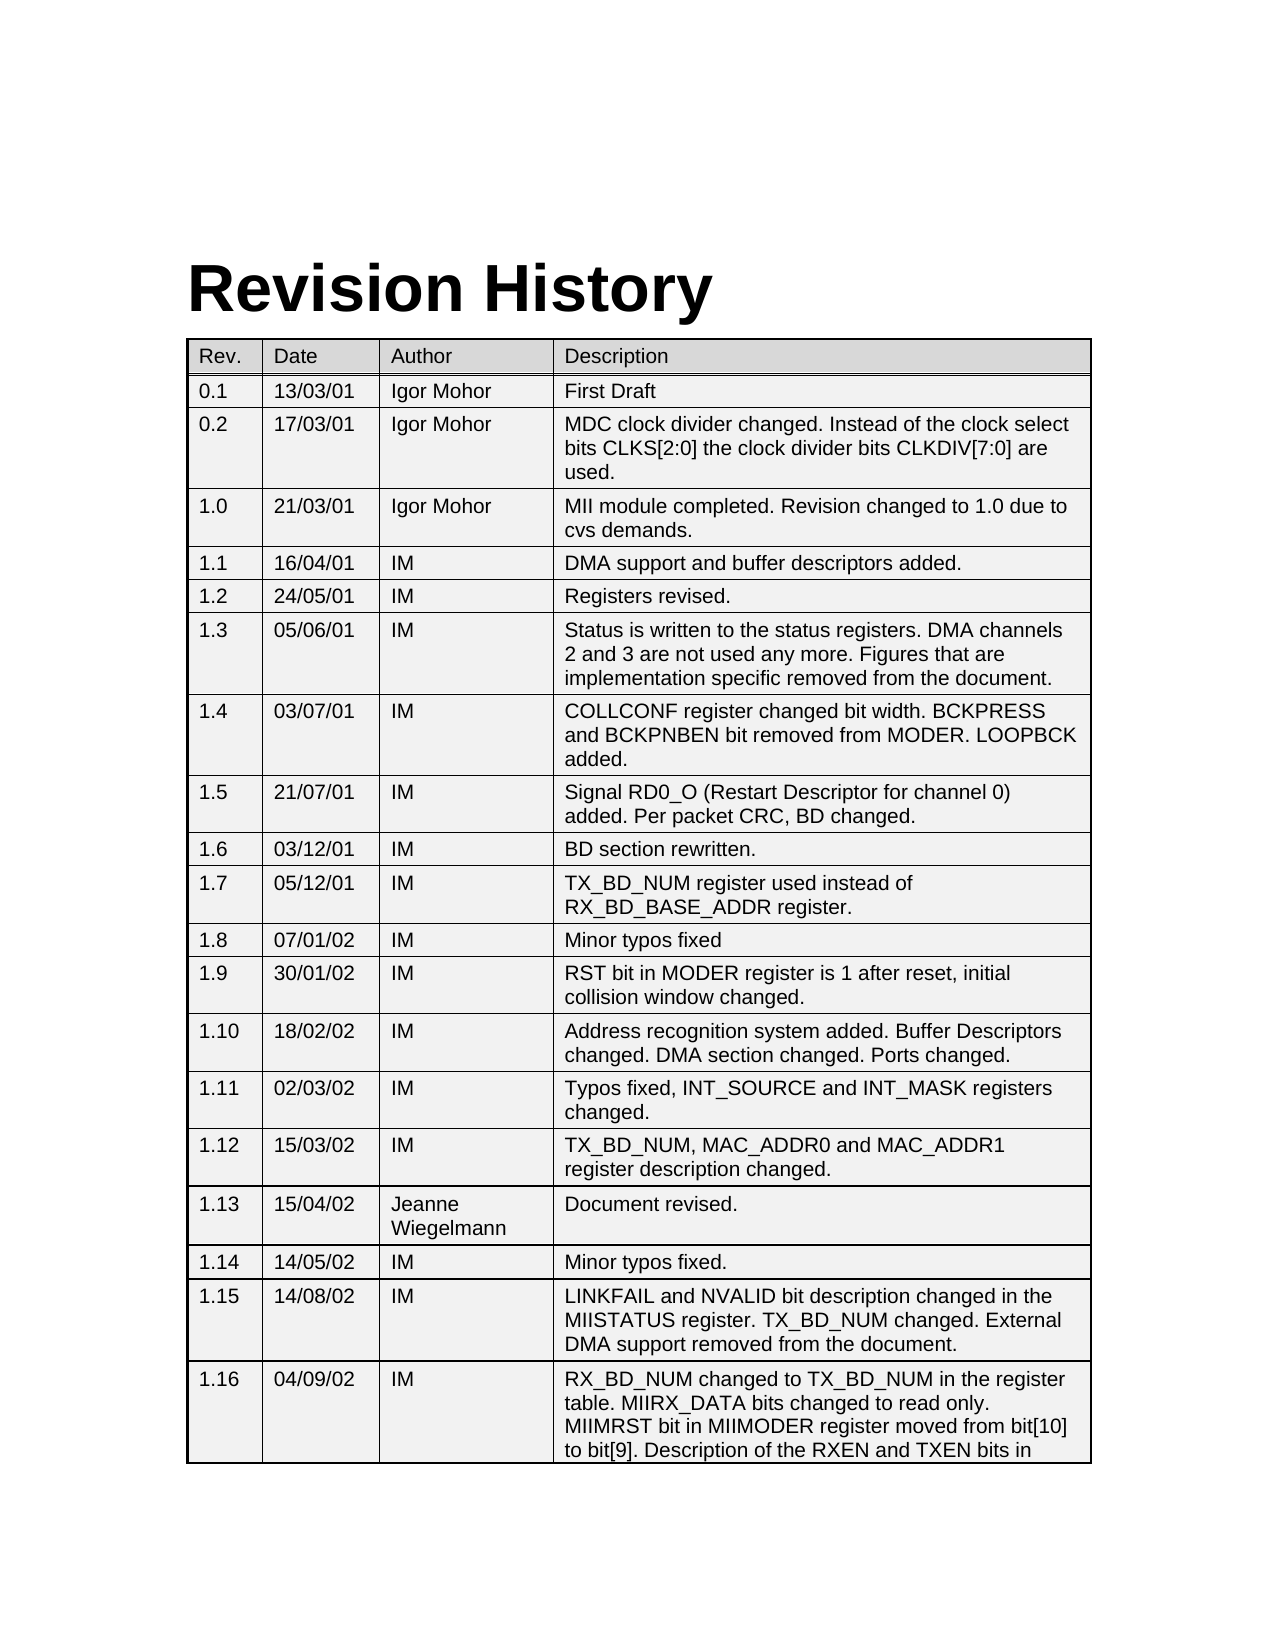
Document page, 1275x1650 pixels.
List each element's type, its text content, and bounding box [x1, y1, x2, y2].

table_cell 1.12 [189, 1129, 262, 1185]
table_cell IM [380, 1362, 553, 1462]
table_cell DMA support and buffer descriptors added. [554, 547, 1090, 579]
table_cell 13/03/01 [263, 376, 379, 407]
table_cell Jeanne Wiegelmann [380, 1187, 553, 1243]
table_cell 07/01/02 [263, 924, 379, 956]
table_cell 05/06/01 [263, 613, 379, 693]
table_cell 1.3 [189, 613, 262, 693]
table_cell LINKFAIL and NVALID bit description changed in the MIISTATUS register. TX_BD_NUM changed. External DMA support removed from the document. [554, 1280, 1090, 1360]
table_cell MDC clock divider changed. Instead of the clock select bits CLKS[2:0] the clock divider bits CLKDIV[7:0] are used. [554, 408, 1090, 488]
table_cell IM [380, 924, 553, 956]
table_cell 21/07/01 [263, 776, 379, 832]
table_cell IM [380, 613, 553, 693]
table_cell 1.8 [189, 924, 262, 956]
table_cell 05/12/01 [263, 866, 379, 923]
table_cell 1.0 [189, 489, 262, 546]
table_cell TX_BD_NUM register used instead of RX_BD_BASE_ADDR register. [554, 866, 1090, 923]
table_cell RST bit in MODER register is 1 after reset, initial collision window changed. [554, 957, 1090, 1013]
table_cell IM [380, 1280, 553, 1360]
table_cell 02/03/02 [263, 1072, 379, 1128]
table_cell IM [380, 866, 553, 923]
table_cell 17/03/01 [263, 408, 379, 488]
table_cell Typos fixed, INT_SOURCE and INT_MASK registers changed. [554, 1072, 1090, 1128]
table_cell Igor Mohor [380, 489, 553, 546]
table_cell Registers revised. [554, 580, 1090, 612]
table_cell 04/09/02 [263, 1362, 379, 1462]
table_cell 1.5 [189, 776, 262, 832]
table_cell 0.2 [189, 408, 262, 488]
table_cell 03/07/01 [263, 695, 379, 775]
table_cell First Draft [554, 376, 1090, 407]
table_cell IM [380, 580, 553, 612]
table_cell IM [380, 547, 553, 579]
table_cell 1.4 [189, 695, 262, 775]
table_cell 21/03/01 [263, 489, 379, 546]
table_cell 1.6 [189, 833, 262, 865]
table_cell Minor typos fixed [554, 924, 1090, 956]
table_cell 1.10 [189, 1014, 262, 1071]
table_cell 16/04/01 [263, 547, 379, 579]
table_cell 24/05/01 [263, 580, 379, 612]
table_cell Signal RD0_O (Restart Descriptor for channel 0) added. Per packet CRC, BD changed. [554, 776, 1090, 832]
table_cell Igor Mohor [380, 408, 553, 488]
table_cell Document revised. [554, 1187, 1090, 1243]
table_cell RX_BD_NUM changed to TX_BD_NUM in the register table. MIIRX_DATA bits changed to read only. MIIMRST bit in MIIMODER register moved from bit[10] to bit[9]. Description of the RXEN and TXEN bits in [554, 1362, 1090, 1462]
table_cell TX_BD_NUM, MAC_ADDR0 and MAC_ADDR1 register description changed. [554, 1129, 1090, 1185]
table_cell COLLCONF register changed bit width. BCKPRESS and BCKPNBEN bit removed from MODER. LOOPBCK added. [554, 695, 1090, 775]
subtitle Revision History [187, 249, 1087, 326]
table_cell 03/12/01 [263, 833, 379, 865]
table_cell Igor Mohor [380, 376, 553, 407]
table_cell 1.7 [189, 866, 262, 923]
table_cell 18/02/02 [263, 1014, 379, 1071]
table_cell IM [380, 1072, 553, 1128]
table_header Rev. [189, 340, 262, 372]
table_cell 14/05/02 [263, 1246, 379, 1278]
table_cell 1.16 [189, 1362, 262, 1462]
table_cell IM [380, 1246, 553, 1278]
table_cell IM [380, 1129, 553, 1185]
table_cell 0.1 [189, 376, 262, 407]
table_cell 15/03/02 [263, 1129, 379, 1185]
table_cell Minor typos fixed. [554, 1246, 1090, 1278]
table_cell Address recognition system added. Buffer Descriptors changed. DMA section changed. Ports changed. [554, 1014, 1090, 1071]
table_cell BD section rewritten. [554, 833, 1090, 865]
table_cell 1.15 [189, 1280, 262, 1360]
table_cell 14/08/02 [263, 1280, 379, 1360]
table_header Author [380, 340, 553, 372]
table_cell 1.9 [189, 957, 262, 1013]
table_cell IM [380, 695, 553, 775]
table_cell Status is written to the status registers. DMA channels 2 and 3 are not used any more. Figures that are implementation specific removed from the document. [554, 613, 1090, 693]
table_cell IM [380, 1014, 553, 1071]
table_cell 15/04/02 [263, 1187, 379, 1243]
table_header Date [263, 340, 379, 372]
table_cell 1.13 [189, 1187, 262, 1243]
table_cell 1.1 [189, 547, 262, 579]
table_cell 1.11 [189, 1072, 262, 1128]
table_cell MII module completed. Revision changed to 1.0 due to cvs demands. [554, 489, 1090, 546]
table_cell 1.14 [189, 1246, 262, 1278]
table_cell IM [380, 957, 553, 1013]
table_cell 1.2 [189, 580, 262, 612]
table_cell 30/01/02 [263, 957, 379, 1013]
table_cell IM [380, 833, 553, 865]
table_cell IM [380, 776, 553, 832]
table_header Description [554, 340, 1090, 372]
